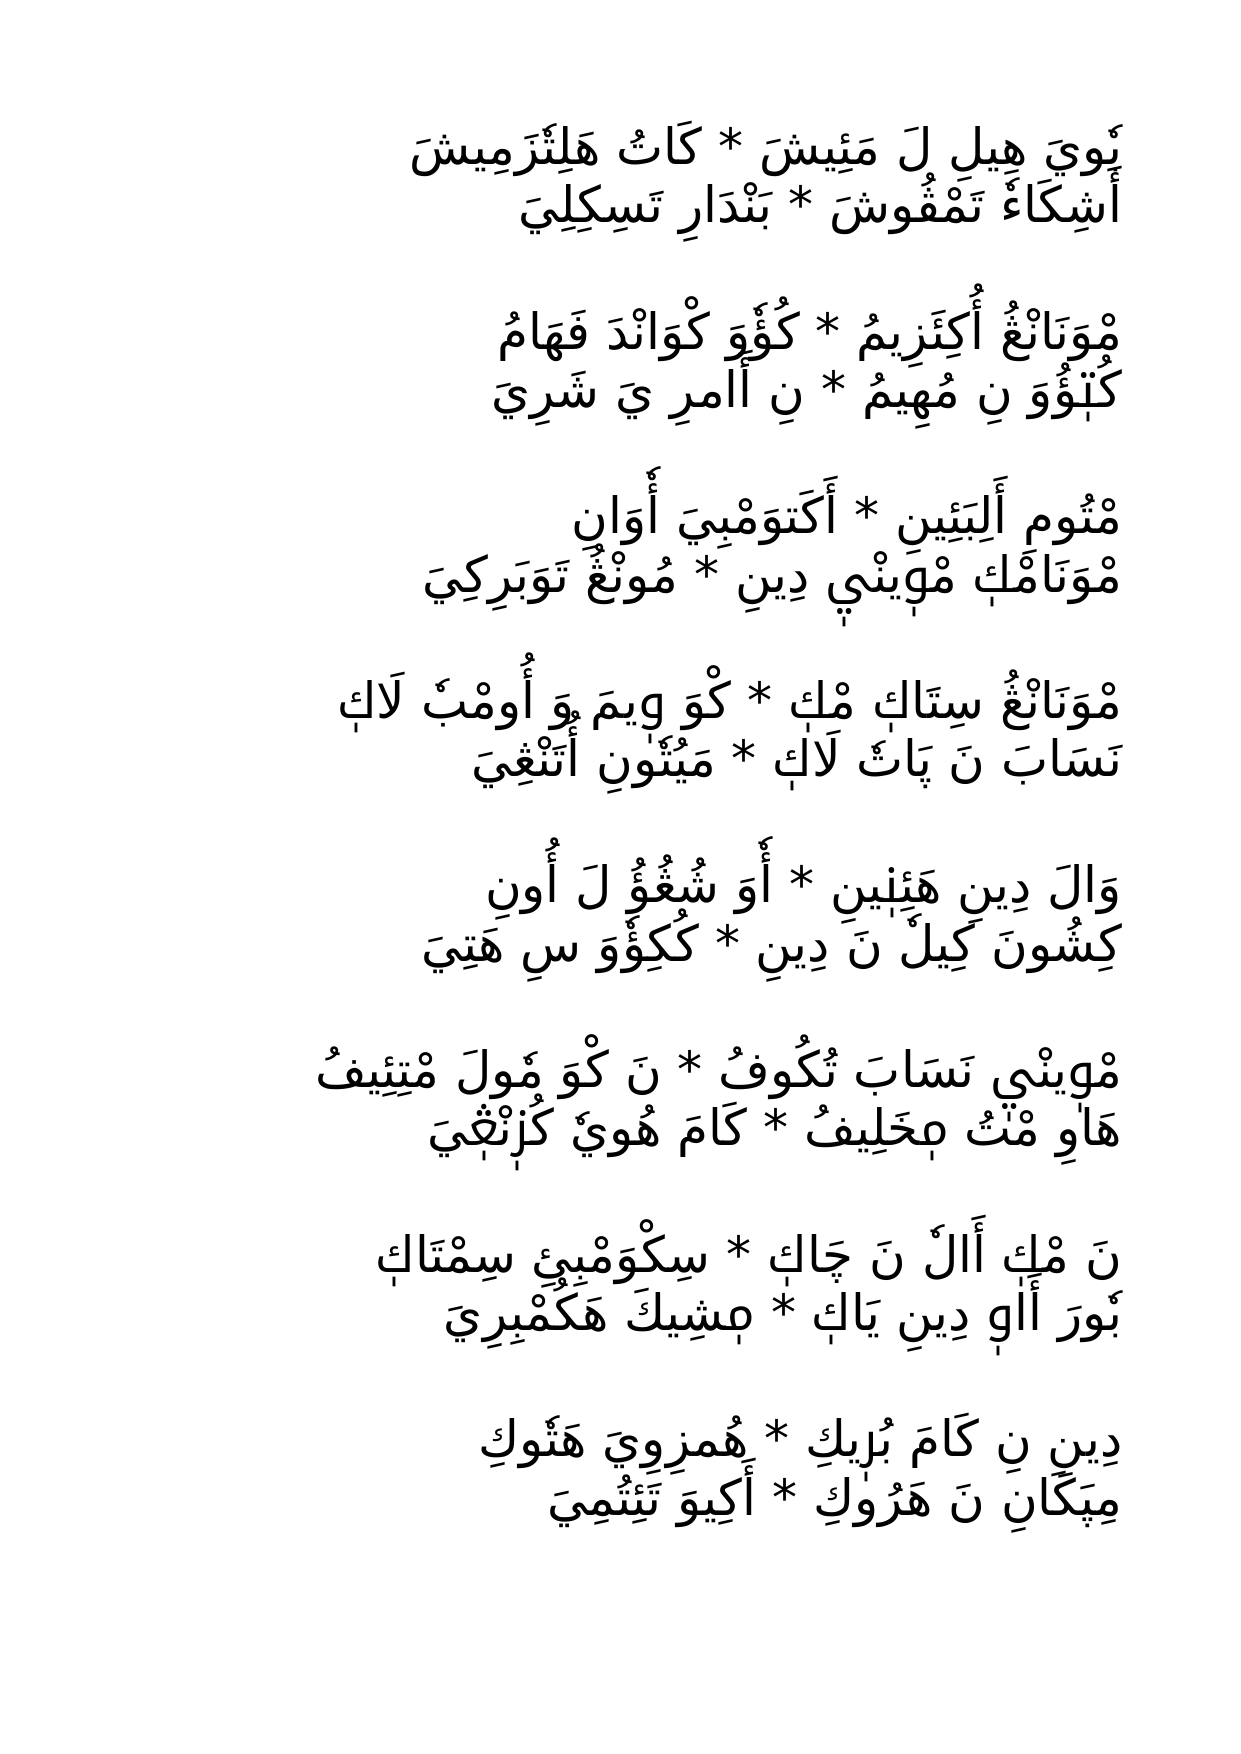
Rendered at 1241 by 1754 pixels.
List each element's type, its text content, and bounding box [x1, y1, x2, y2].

text كُتٖؤُوَ نِ مُهِيمُ * نِ أَامرِ يَ شَرِيَ [118, 361, 1122, 419]
text نَ مْكٖ أَالٗ نَ چَاكٖ * سِكْوَمْبِئِ سِمْتَاكٖ [118, 1226, 1122, 1284]
text هَاوِ مْتُ مٖخَلِيفُ * كَامَ هُويٗ كُزٖنْڠٖيَ [118, 1099, 1122, 1157]
text وَالَ دِينِ هَئِنٖينِ * أٗوَ شُڠُؤُ لَ أُونِ [118, 856, 1122, 915]
text مْوَنَانْڠُ أُكِئَزِيمُ * كُؤٗوَ كْوَانْدَ فَهَامُ [118, 303, 1122, 361]
text مْتُومِ أَلِبَئِينِ * أَكَتوَمْبِيَ أٗوَانِ [118, 487, 1122, 546]
text دِينِ نِ كَامَ بُرٖيكِ * هُمزِوِيَ هَتٗوكِ [118, 1410, 1122, 1468]
text كِشُونَ كِيلٗ نَ دِينِ * كُكِؤٗوَ سِ هَتِيَ [118, 915, 1122, 973]
text مْوَنَامْكٖ مْوٖينْيٖ دِينِ * مُونْڠُ تَوَبَرِكِيَ [118, 546, 1122, 604]
text بٗورَ أَاوٖ دِينِ يَاكٖ * مٖشِيكَ هَكُمْبِرِيَ [118, 1284, 1122, 1342]
text مِپَكَانِ نَ هَرُوكِ * أَكِيوَ تَئِتُمِيَ [118, 1468, 1122, 1527]
text بٗويَ هِيلِ لَ مَئِيشَ * كَاتُ هَلِتٗزَمِيشَ [118, 118, 1122, 176]
text أَشِكَاءٗ تَمْڤُوشَ * بَنْدَارِ تَسِكِلِيَ [118, 176, 1122, 234]
text مْوَنَانْڠُ سِتَاكٖ مْكٖ * كْوَ وٖيمَ وَ أُومْبٗ لَاكٖ [118, 672, 1122, 730]
text نَسَابَ نَ پَاتٗ لَاكٖ * مَيُتٗونِ أُتَنْڠِيَ [118, 730, 1122, 788]
text مْوٖينْيٖ نَسَابَ تُكُوفُ * نَ كْوَ مٗولَ مْتِئِيفُ [118, 1041, 1122, 1099]
